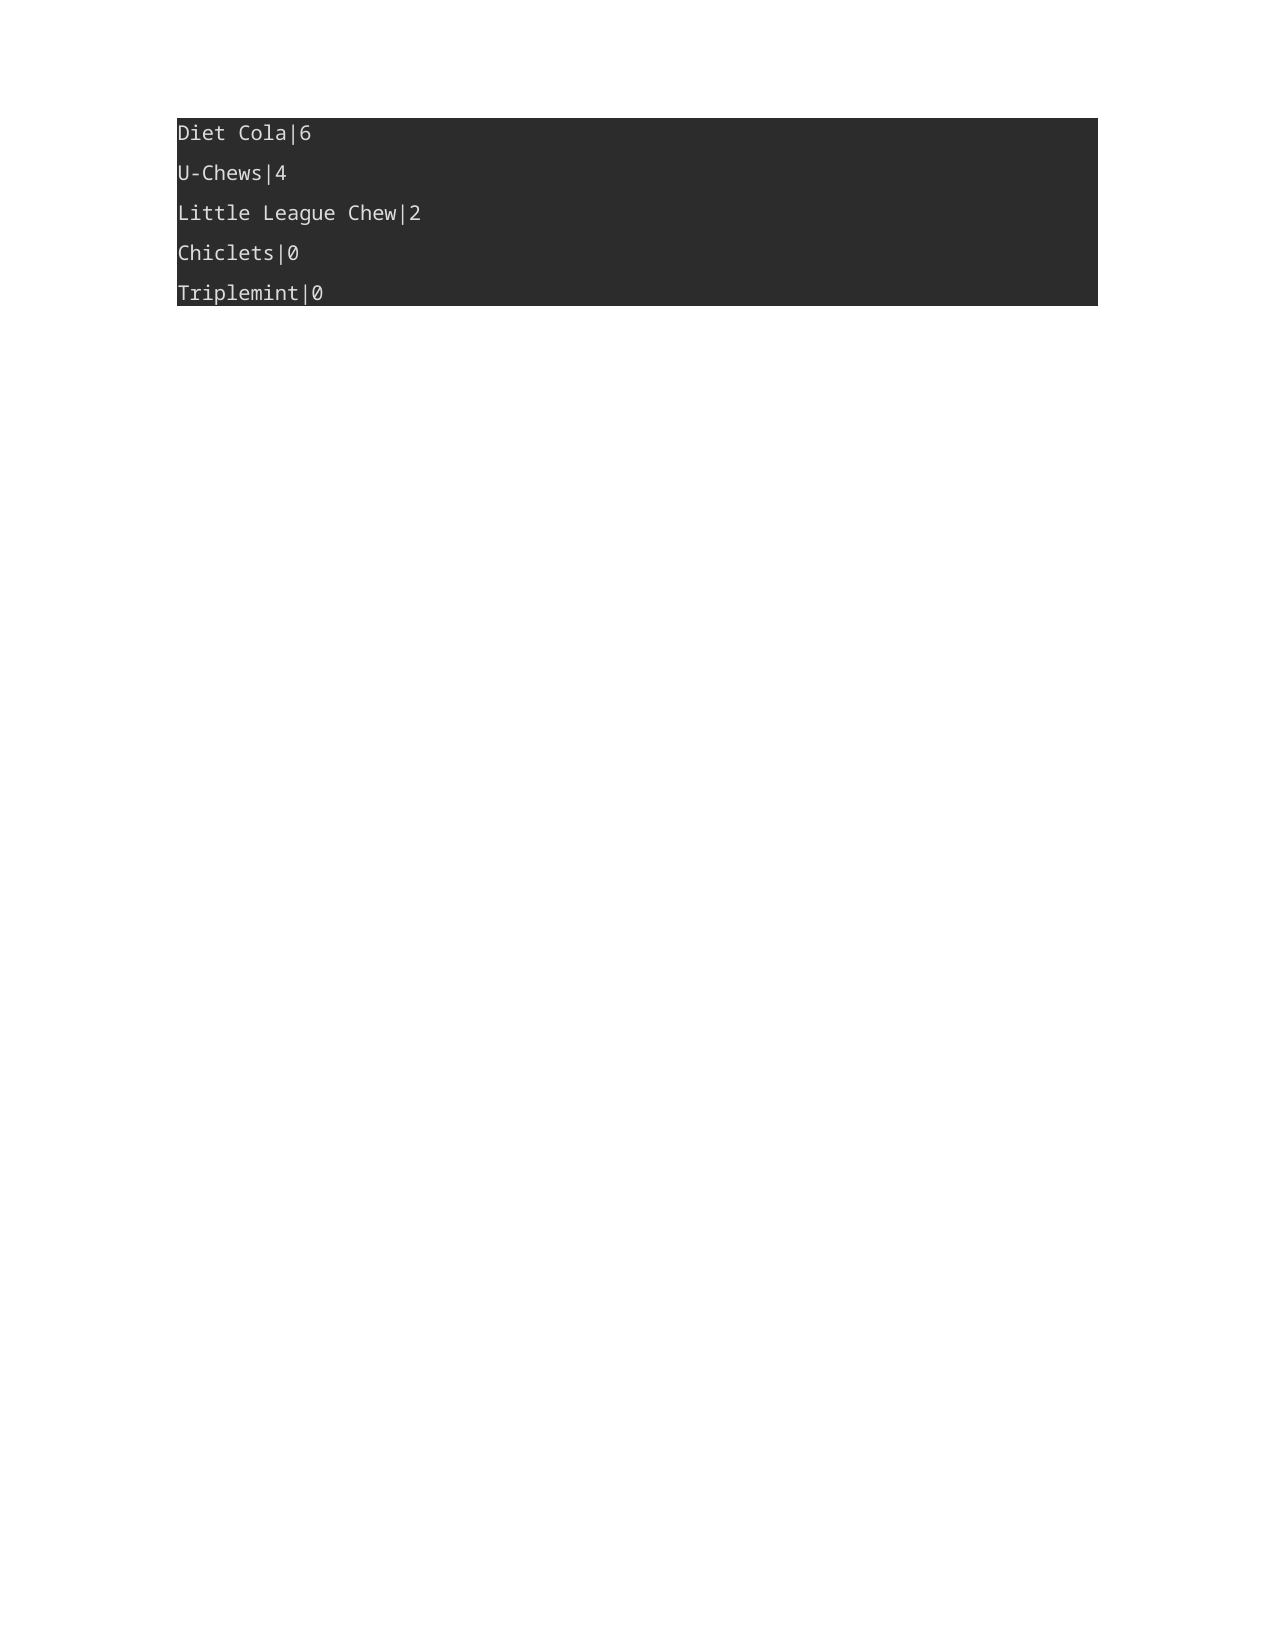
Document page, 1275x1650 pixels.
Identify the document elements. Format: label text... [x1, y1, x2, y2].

text Diet Cola|6 [177, 118, 1098, 146]
text U-Chews|4 [177, 158, 1098, 186]
text Triplemint|0 [177, 278, 1098, 306]
text Little League Chew|2 [177, 198, 1098, 226]
text Chiclets|0 [177, 238, 1098, 266]
